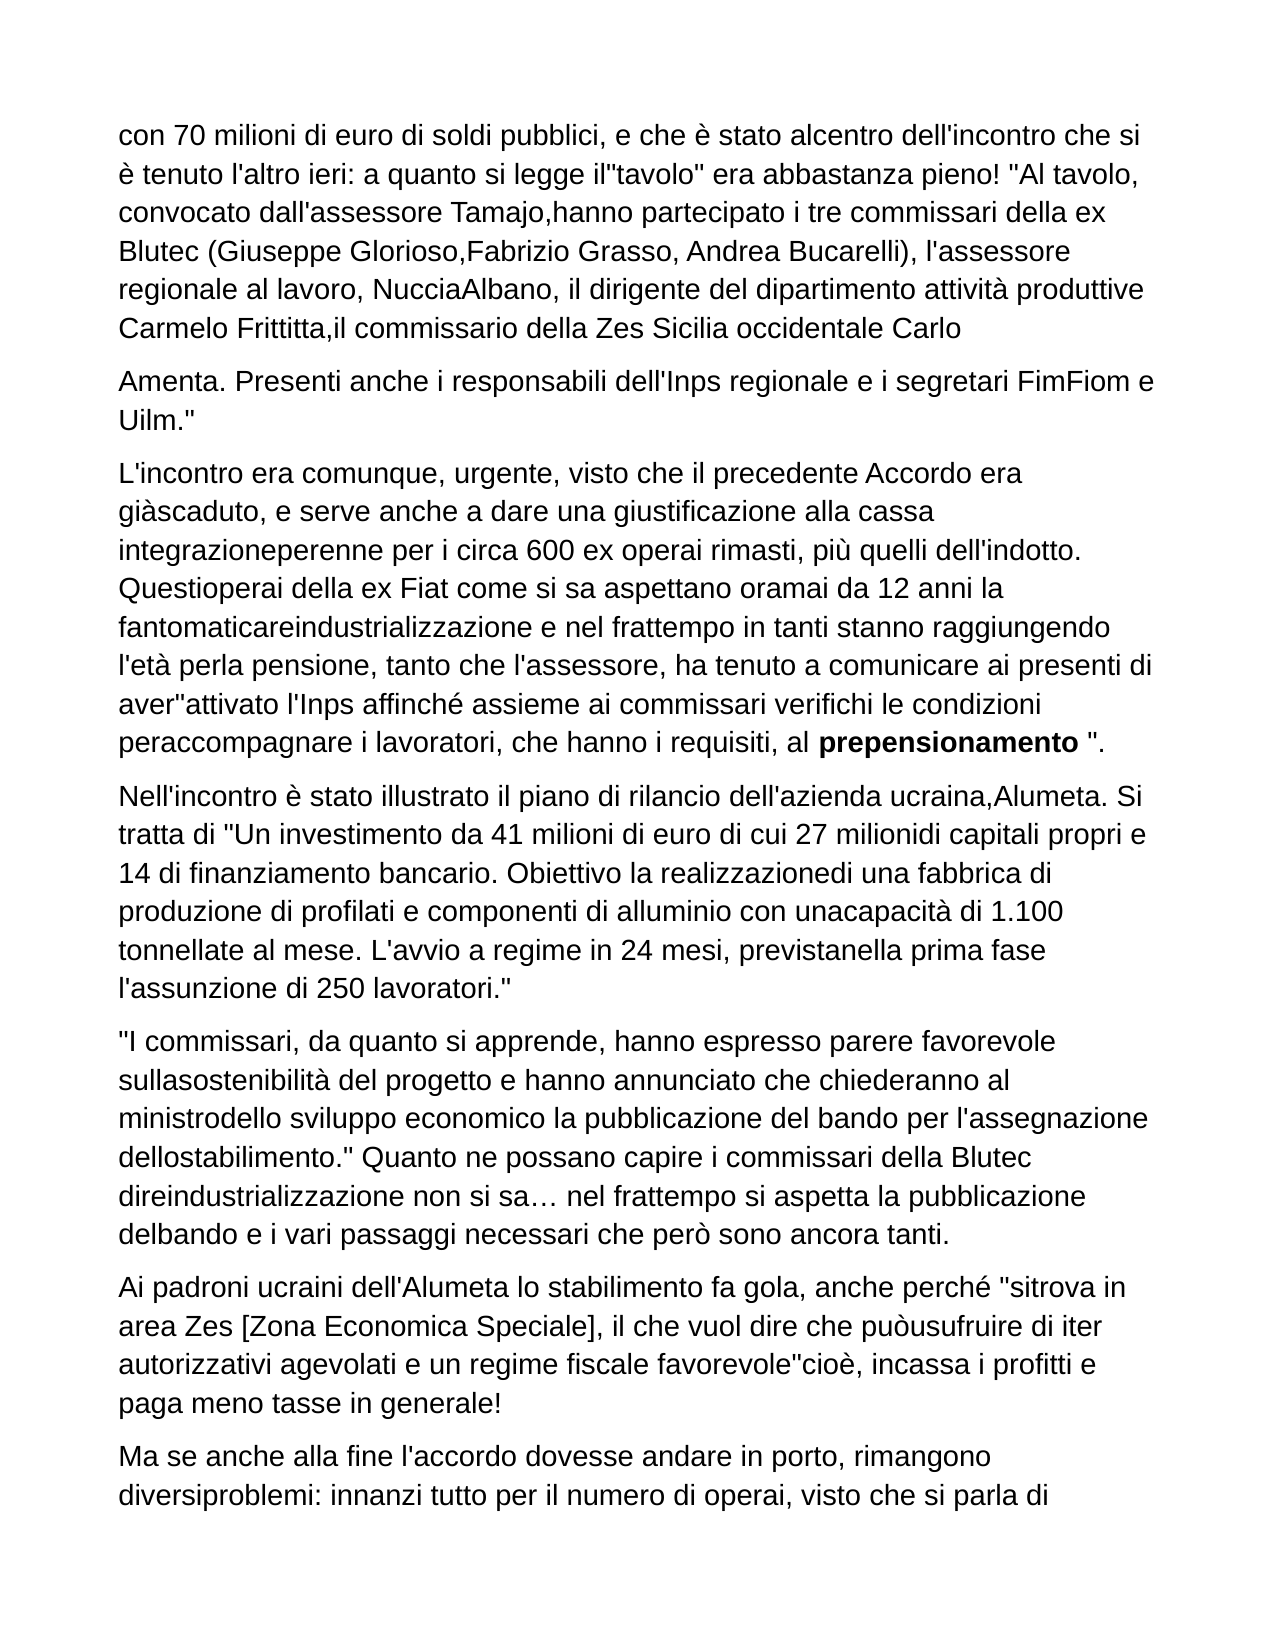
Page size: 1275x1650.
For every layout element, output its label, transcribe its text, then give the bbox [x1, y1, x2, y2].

text "I commissari, da quanto si apprende, hanno espresso parere favorevole sullasostenibilità del progetto e hanno annunciato che chiederanno al ministrodello sviluppo economico la pubblicazione del bando per l'assegnazione dellostabilimento." Quanto ne possano capire i commissari della Blutec direindustrializzazione non si sa… nel frattempo si aspetta la pubblicazione delbando e i vari passaggi necessari che però sono ancora tanti. [118, 1024, 1157, 1251]
text Ma se anche alla fine l'accordo dovesse andare in porto, rimangono diversiproblemi: innanzi tutto per il numero di operai, visto che si parla di [118, 1439, 1157, 1511]
text Ai padroni ucraini dell'Alumeta lo stabilimento fa gola, anche perché "sitrova in area Zes [Zona Economica Speciale], il che vuol dire che puòusufruire di iter autorizzativi agevolati e un regime fiscale favorevole"cioè, incassa i profitti e paga meno tasse in generale! [118, 1270, 1157, 1419]
text Amenta. Presenti anche i responsabili dell'Inps regionale e i segretari FimFiom e Uilm." [118, 364, 1157, 436]
text L'incontro era comunque, urgente, visto che il precedente Accordo era giàscaduto, e serve anche a dare una giustificazione alla cassa integrazioneperenne per i circa 600 ex operai rimasti, più quelli dell'indotto. Questioperai della ex Fiat come si sa aspettano oramai da 12 anni la fantomaticareindustrializzazione e nel frattempo in tanti stanno raggiungendo l'età perla pensione, tanto che l'assessore, ha tenuto a comunicare ai presenti di aver"attivato l'Inps affinché assieme ai commissari verifichi le condizioni peraccompagnare i lavoratori, che hanno i requisiti, al prepensionamento ". [118, 456, 1157, 759]
text Nell'incontro è stato illustrato il piano di rilancio dell'azienda ucraina,Alumeta. Si tratta di "Un investimento da 41 milioni di euro di cui 27 milionidi capitali propri e 14 di finanziamento bancario. Obiettivo la realizzazionedi una fabbrica di produzione di profilati e componenti di alluminio con unacapacità di 1.100 tonnellate al mese. L'avvio a regime in 24 mesi, previstanella prima fase l'assunzione di 250 lavoratori." [118, 778, 1157, 1005]
text con 70 milioni di euro di soldi pubblici, e che è stato alcentro dell'incontro che si è tenuto l'altro ieri: a quanto si legge il"tavolo" era abbastanza pieno! "Al tavolo, convocato dall'assessore Tamajo,hanno partecipato i tre commissari della ex Blutec (Giuseppe Glorioso,Fabrizio Grasso, Andrea Bucarelli), l'assessore regionale al lavoro, NucciaAlbano, il dirigente del dipartimento attività produttive Carmelo Frittitta,il commissario della Zes Sicilia occidentale Carlo [118, 118, 1157, 344]
